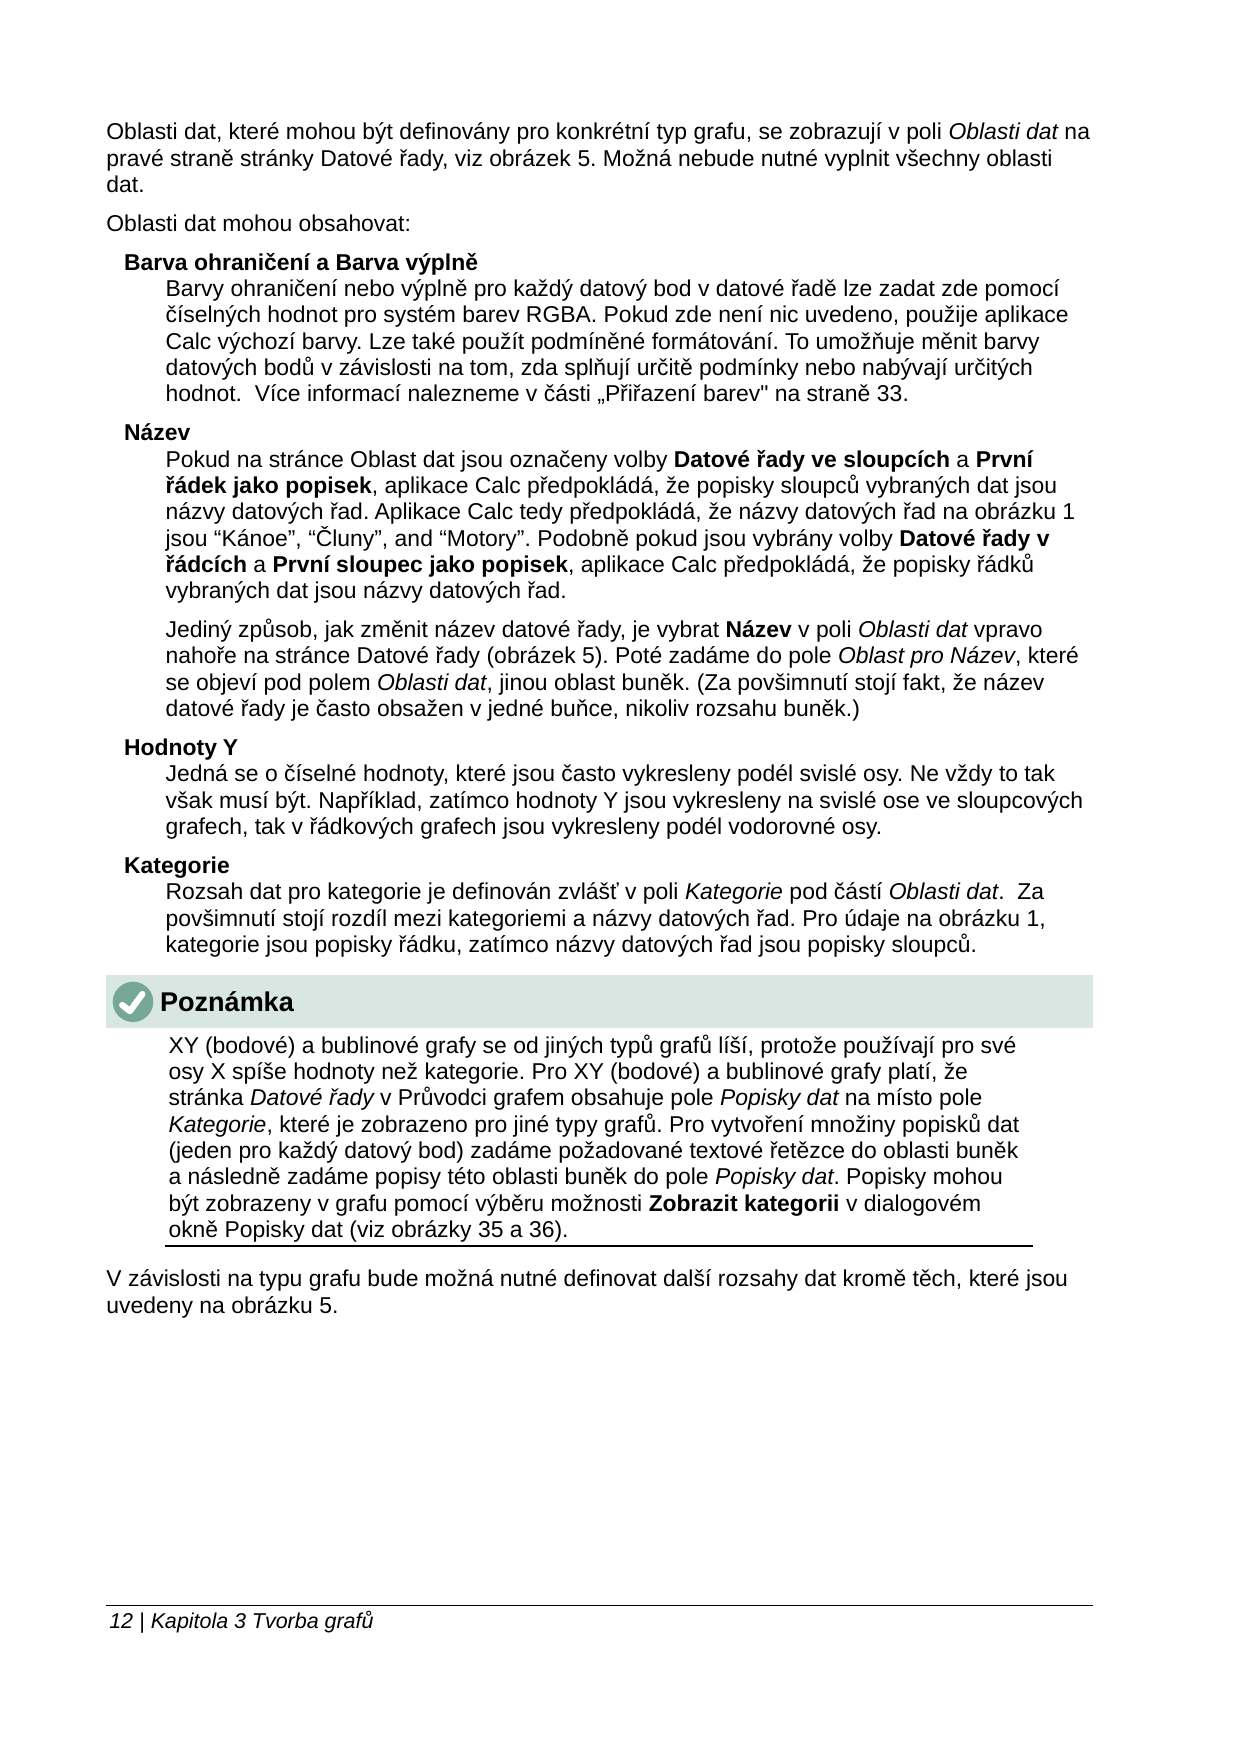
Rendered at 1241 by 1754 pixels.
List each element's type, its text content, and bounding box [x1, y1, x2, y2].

text Barvy ohraničení nebo výplně pro každý datový bod v datové řadě lze zadat zde pomocí číselných hodnot pro systém barev RGBA. Pokud zde není nic uvedeno, použije aplikace Calc výchozí barvy. Lze také použít podmíněné formátování. To umožňuje měnit barvy datových bodů v závislosti na tom, zda splňují určitě podmínky nebo nabývají určitých hodnot. Více informací nalezneme v části „Přiřazení barev" na straně 30. [165, 275, 1093, 407]
text XY (bodové) a bublinové grafy se od jiných typů grafů líší, protože používají pro své osy X spíše hodnoty než kategorie. Pro XY (bodové) a bublinové grafy platí, že stránka Datové řady v Průvodci grafem obsahuje pole Popisky dat na místo pole Kategorie, které je zobrazeno pro jiné typy grafů. Pro vytvoření množiny popisků dat (jeden pro každý datový bod) zadáme požadované textové řetězce do oblasti buněk a následně zadáme popisy této oblasti buněk do pole Popisky dat. Popisky mohou být zobrazeny v grafu pomocí výběru možnosti Zobrazit kategorii v dialogovém okně Popisky dat (viz obrázky 35 a 36). [165, 1028, 1033, 1245]
text Oblasti dat, které mohou být definovány pro konkrétní typ grafu, se zobrazují v poli Oblasti dat na pravé straně stránky Datové řady, viz obrázek 5. Možná nebude nutné vyplnit všechny oblasti dat. [106, 118, 1093, 197]
text Název [124, 419, 1093, 446]
text Oblasti dat mohou obsahovat: [106, 210, 1093, 236]
text Hodnoty Y [124, 734, 1093, 760]
text Pokud na stránce Oblast dat jsou označeny volby Datové řady ve sloupcích a První řádek jako popisek, aplikace Calc předpokládá, že popisky sloupců vybraných dat jsou názvy datových řad. Aplikace Calc tedy předpokládá, že názvy datových řad na obrázku 1 jsou “Kánoe”, “Čluny”, and “Motory”. Podobně pokud jsou vybrány volby Datové řady v řádcích a První sloupec jako popisek, aplikace Calc předpokládá, že popisky řádků vybraných dat jsou názvy datových řad. [165, 446, 1093, 604]
subtitle Poznámka [106, 975, 1093, 1028]
text Barva ohraničení a Barva výplně [124, 248, 1093, 275]
text Kategorie [124, 852, 1093, 878]
text Rozsah dat pro kategorie je definován zvlášť v poli Kategorie pod částí Oblasti dat. Za povšimnutí stojí rozdíl mezi kategoriemi a názvy datových řad. Pro údaje na obrázku 1, kategorie jsou popisky řádku, zatímco názvy datových řad jsou popisky sloupců. [165, 878, 1093, 957]
text V závislosti na typu grafu bude možná nutné definovat další rozsahy dat kromě těch, které jsou uvedeny na obrázku 5. [106, 1265, 1093, 1318]
text Jediný způsob, jak změnit název datové řady, je vybrat Název v poli Oblasti dat vpravo nahoře na stránce Datové řady (obrázek 5). Poté zadáme do pole Oblast pro Název, které se objeví pod polem Oblasti dat, jinou oblast buněk. (Za povšimnutí stojí fakt, že název datové řady je často obsažen v jedné buňce, nikoliv rozsahu buněk.) [165, 616, 1093, 722]
text Jedná se o číselné hodnoty, které jsou často vykresleny podél svislé osy. Ne vždy to tak však musí být. Například, zatímco hodnoty Y jsou vykresleny na svislé ose ve sloupcových grafech, tak v řádkových grafech jsou vykresleny podél vodorovné osy. [165, 760, 1093, 839]
